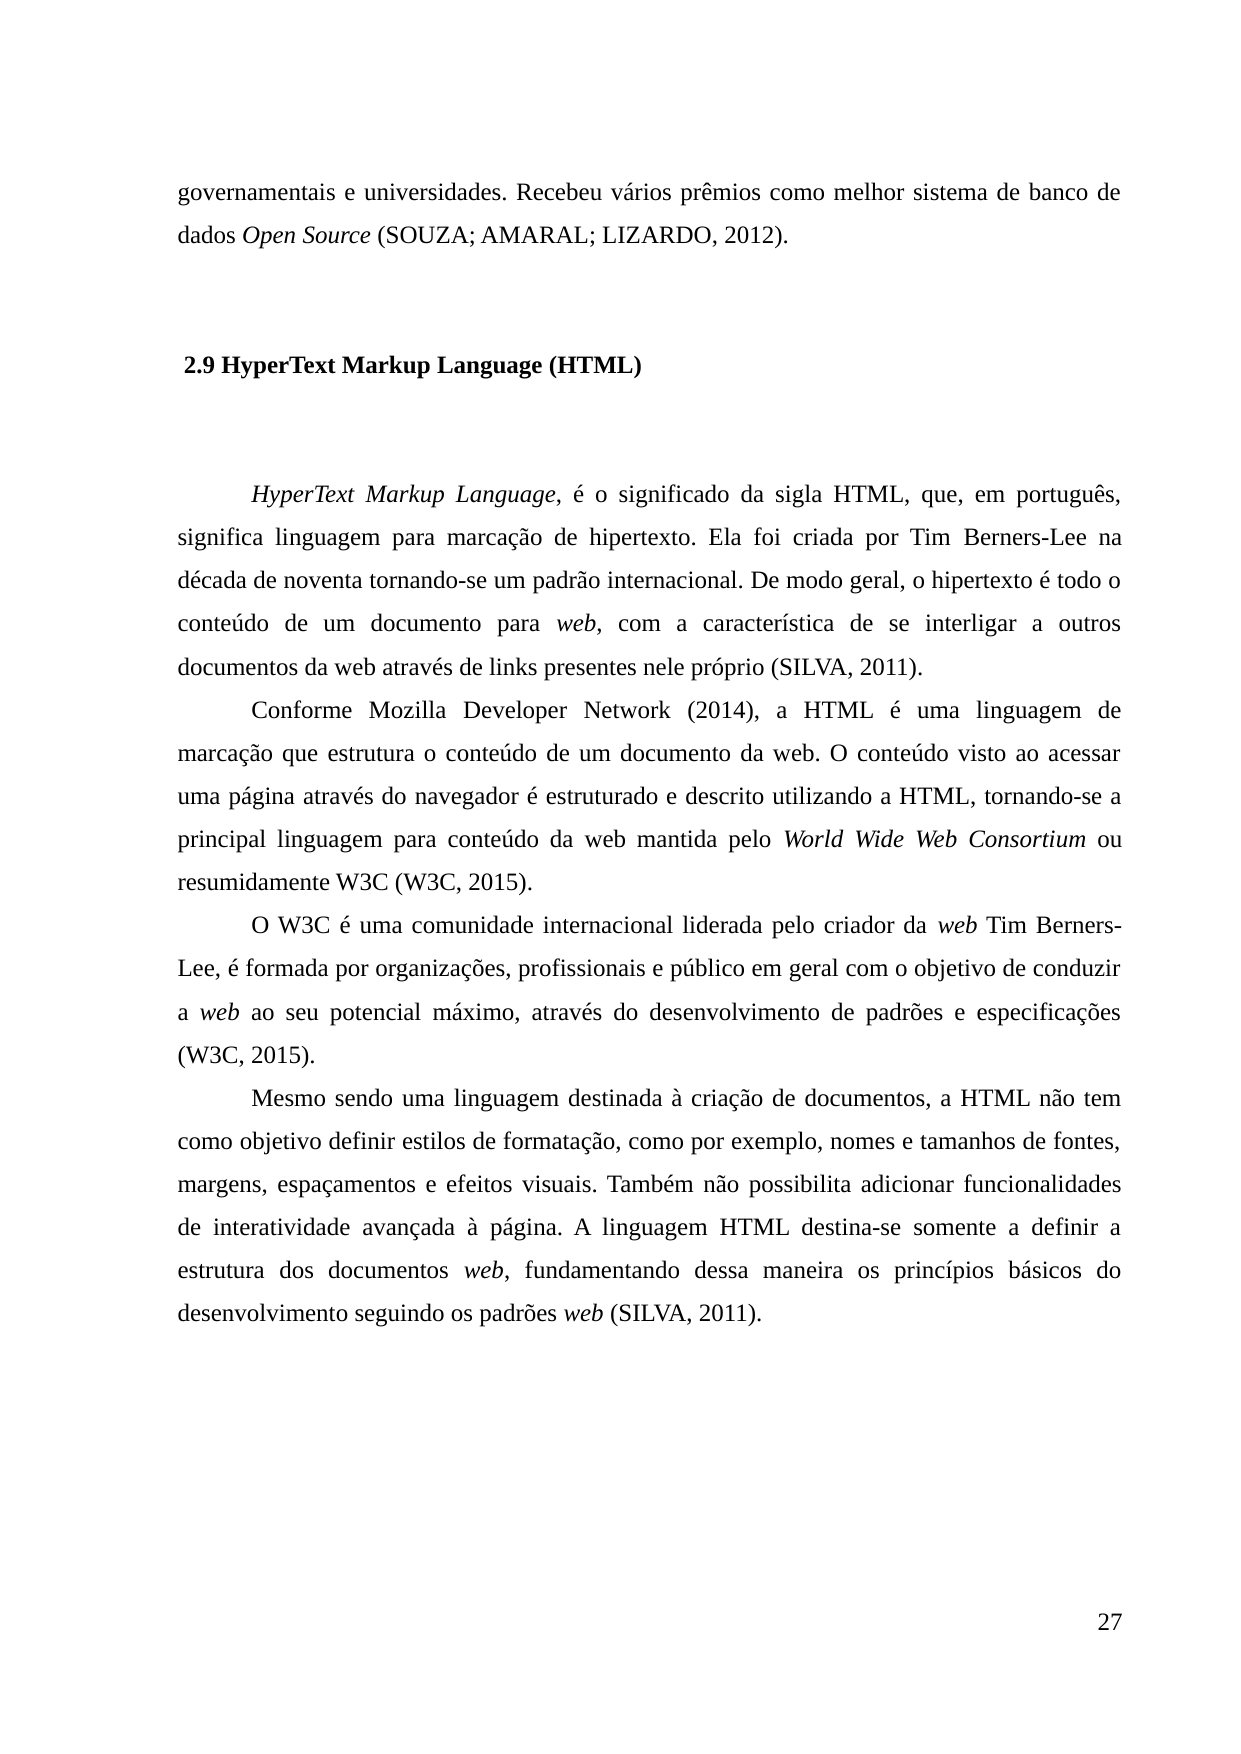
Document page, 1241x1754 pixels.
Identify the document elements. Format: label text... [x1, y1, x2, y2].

text Mesmo sendo uma linguagem destinada à criação de documentos, a HTML não tem como objetivo definir estilos de formatação, como por exemplo, nomes e tamanhos de fontes, margens, espaçamentos e efeitos visuais. Também não possibilita adicionar funcionalidades de interatividade avançada à página. A linguagem HTML destina-se somente a definir a estrutura dos documentos web, fundamentando dessa maneira os princípios básicos do desenvolvimento seguindo os padrões web (SILVA, 2011). [177, 1083, 1122, 1327]
subtitle HyperText Markup Language (HTML) [177, 350, 1122, 378]
text HyperText Markup Language, é o significado da sigla HTML, que, em português, significa linguagem para marcação de hipertexto. Ela foi criada por Tim Berners-Lee na década de noventa tornando-se um padrão internacional. De modo geral, o hipertexto é todo o conteúdo de um documento para web, com a característica de se interligar a outros documentos da web através de links presentes nele próprio (SILVA, 2011). [177, 479, 1122, 680]
text O W3C é uma comunidade internacional liderada pelo criador da web Tim Berners-Lee, é formada por organizações, profissionais e público em geral com o objetivo de conduzir a web ao seu potencial máximo, através do desenvolvimento de padrões e especificações (W3C, 2015). [177, 910, 1122, 1068]
text Conforme Mozilla Developer Network (2014), a HTML é uma linguagem de marcação que estrutura o conteúdo de um documento da web. O conteúdo visto ao acessar uma página através do navegador é estruturado e descrito utilizando a HTML, tornando-se a principal linguagem para conteúdo da web mantida pelo World Wide Web Consortium ou resumidamente W3C (W3C, 2015). [177, 695, 1122, 896]
text governamentais e universidades. Recebeu vários prêmios como melhor sistema de banco de dados Open Source (SOUZA; AMARAL; LIZARDO, 2012). [177, 177, 1122, 249]
